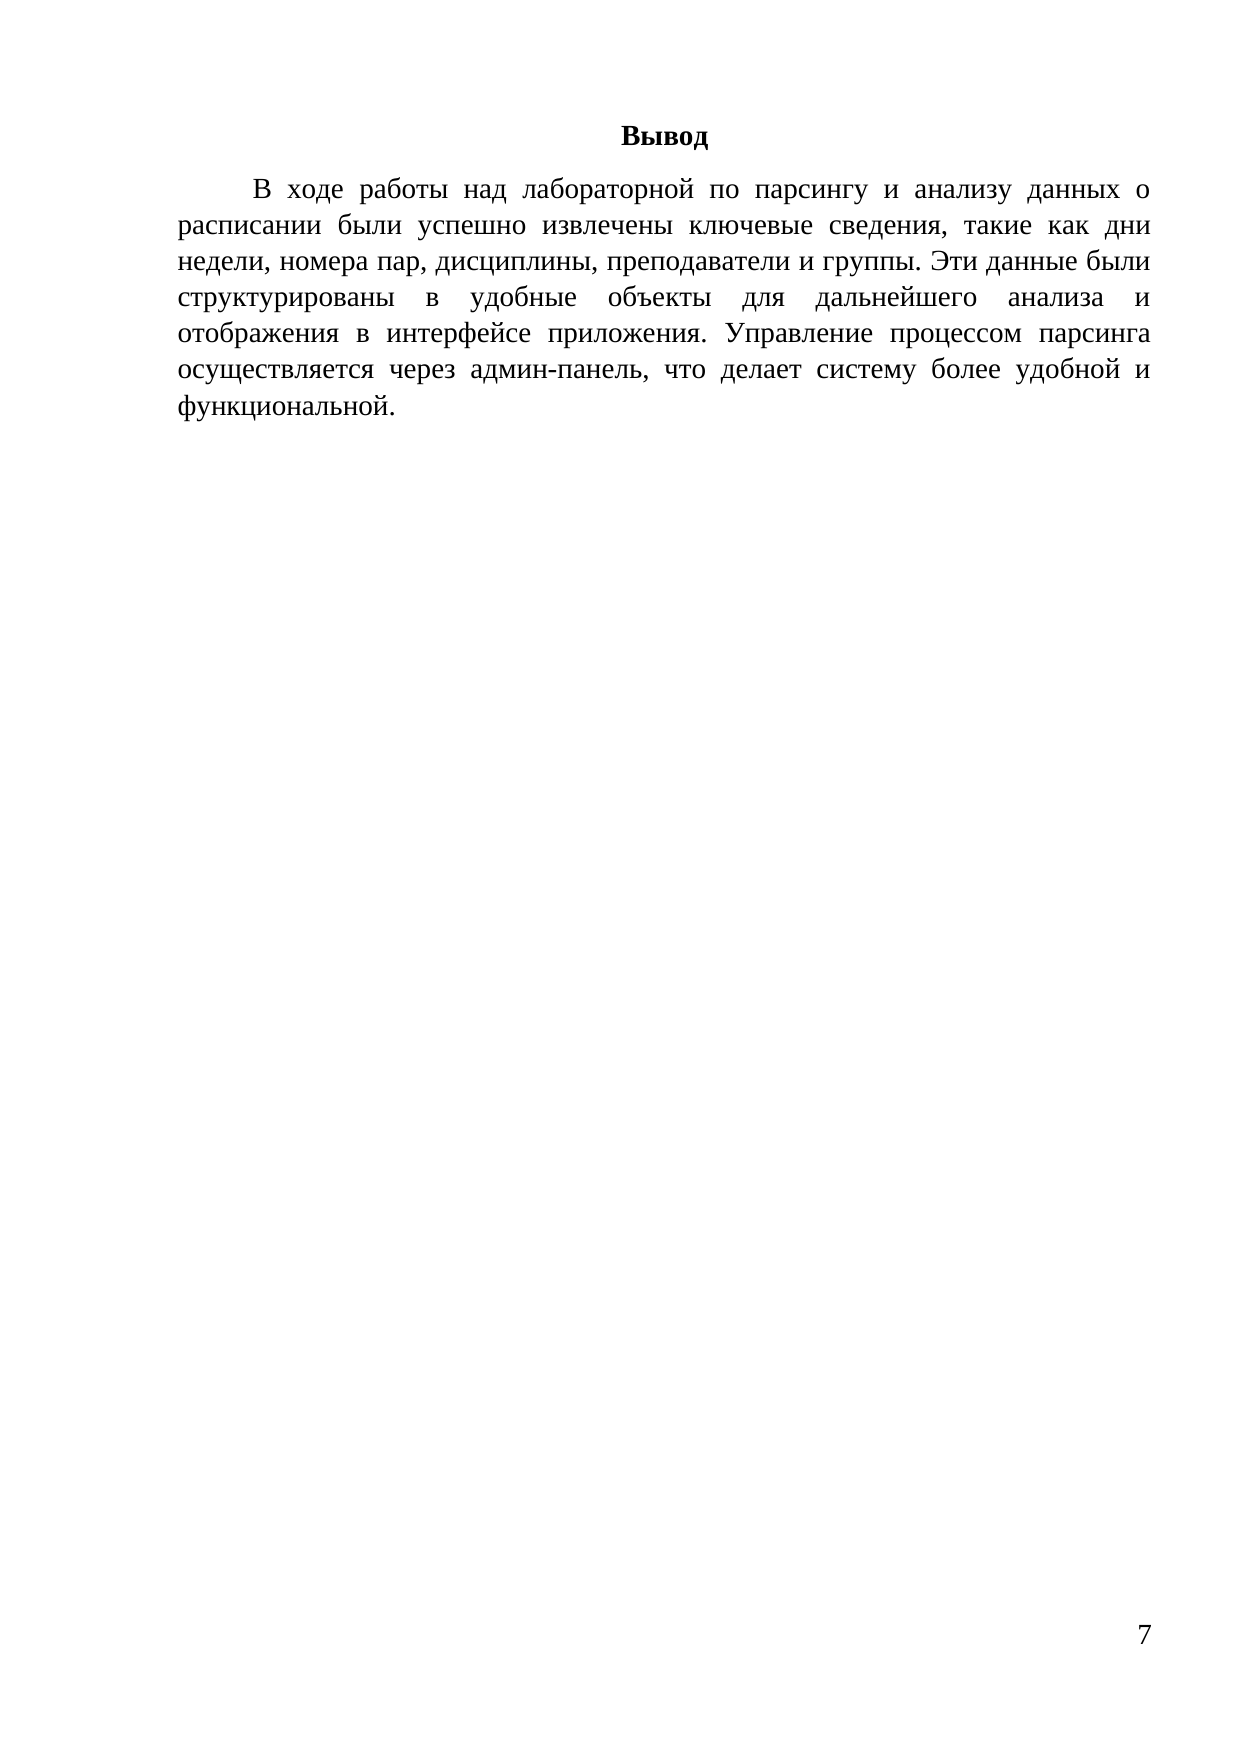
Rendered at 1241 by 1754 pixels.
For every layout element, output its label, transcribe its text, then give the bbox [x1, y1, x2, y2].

text Вывод [177, 118, 1152, 152]
text В ходе работы над лабораторной по парсингу и анализу данных о расписании были успешно извлечены ключевые сведения, такие как дни недели, номера пар, дисциплины, преподаватели и группы. Эти данные были структурированы в удобные объекты для дальнейшего анализа и отображения в интерфейсе приложения. Управление процессом парсинга осуществляется через админ-панель, что делает систему более удобной и функциональной. [177, 171, 1152, 421]
